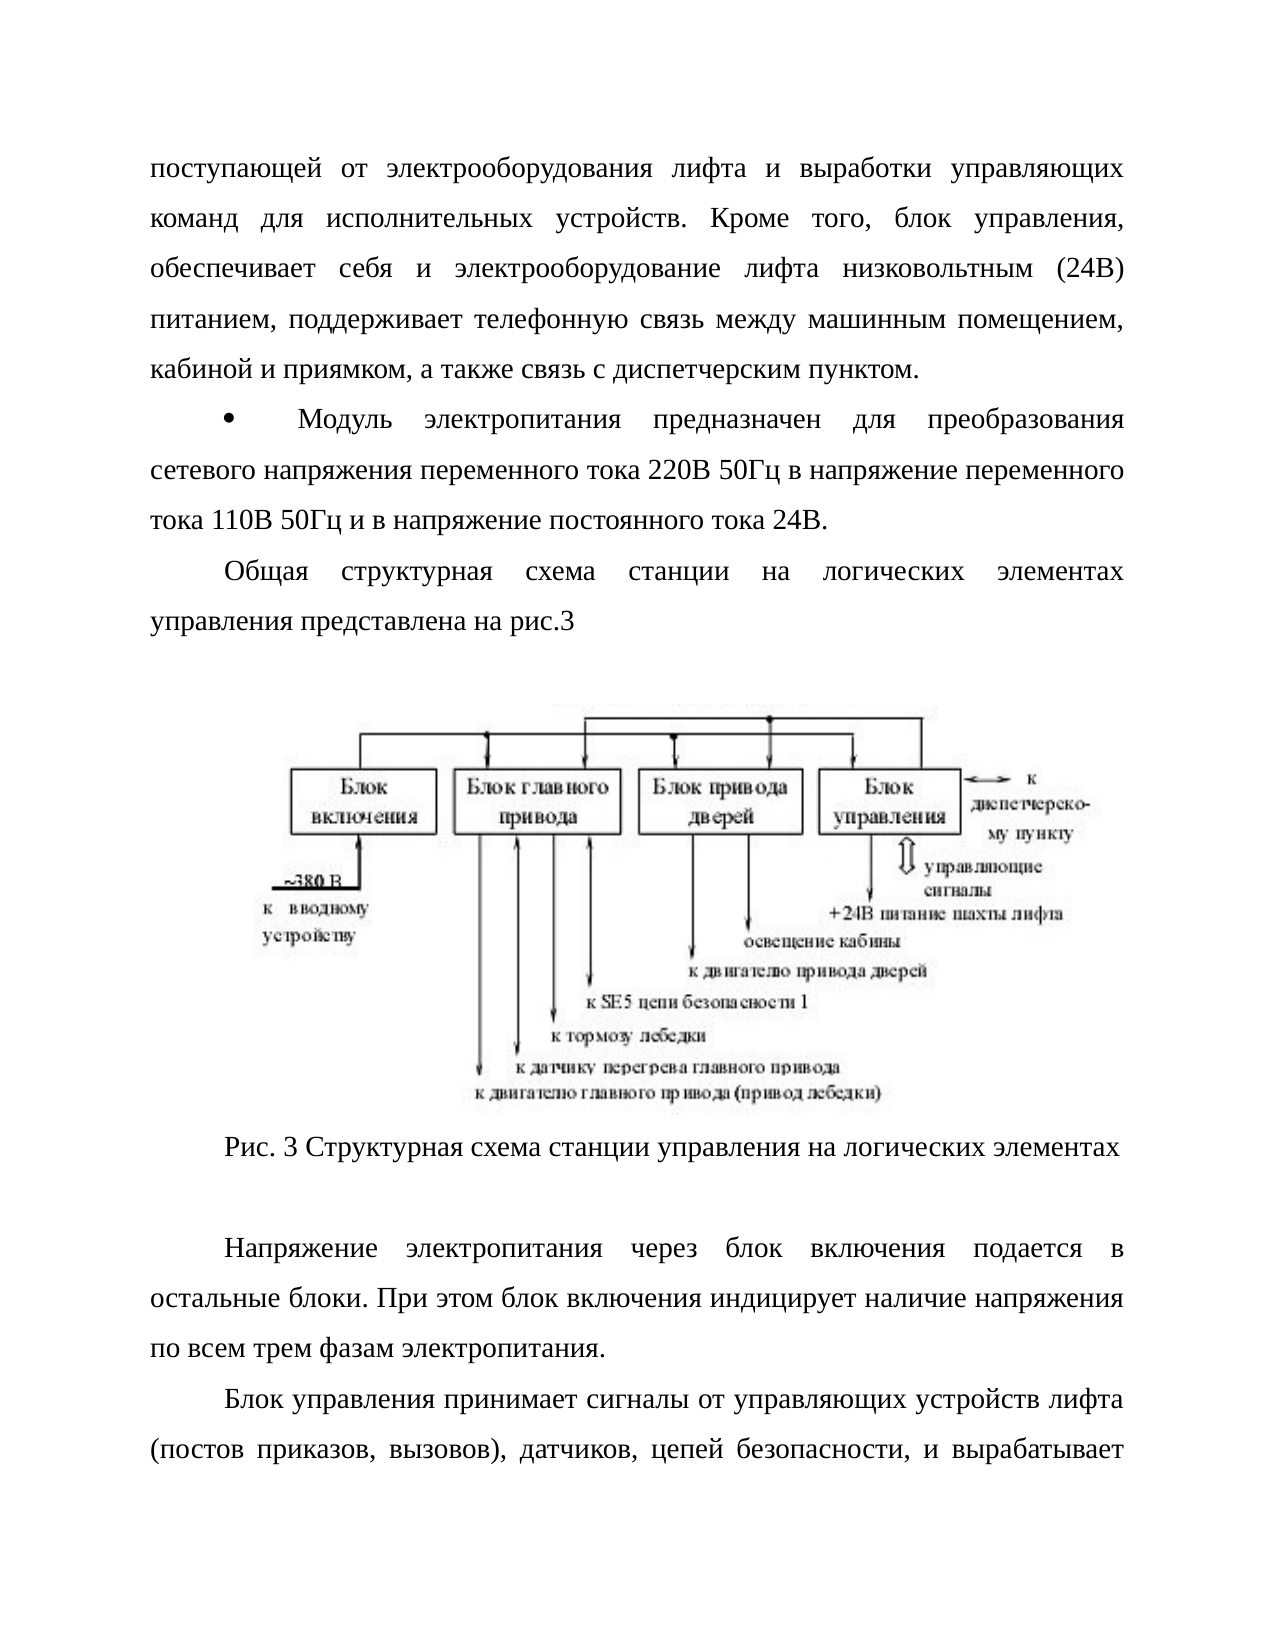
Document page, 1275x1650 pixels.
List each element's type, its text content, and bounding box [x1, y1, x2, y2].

text Напряжение электропитания через блок включения подается в остальные блоки. При этом блок включения индицирует наличие напряжения по всем трем фазам электропитания. [150, 1230, 1125, 1364]
text Рис. 3 Структурная схема станции управления на логических элементах [150, 1129, 1125, 1163]
text Общая структурная схема станции на логических элементах управления представлена на рис.3 [150, 553, 1125, 636]
text Блок управления принимает сигналы от управляющих устройств лифта (постов приказов, вызовов), датчиков, цепей безопасности, и вырабатывает [150, 1381, 1125, 1465]
text поступающей от электрооборудования лифта и выработки управляющих команд для исполнительных устройств. Кроме того, блок управления, обеспечивает себя и электрооборудование лифта низковольтным (24В) питанием, поддерживает телефонную связь между машинным помещением, кабиной и приямком, а также связь с диспетчерским пунктом. [150, 150, 1125, 385]
text  Модуль электропитания предназначен для преобразования сетевого напряжения переменного тока 220В 50Гц в напряжение переменного тока 110В 50Гц и в напряжение постоянного тока 24В. [150, 402, 1125, 536]
